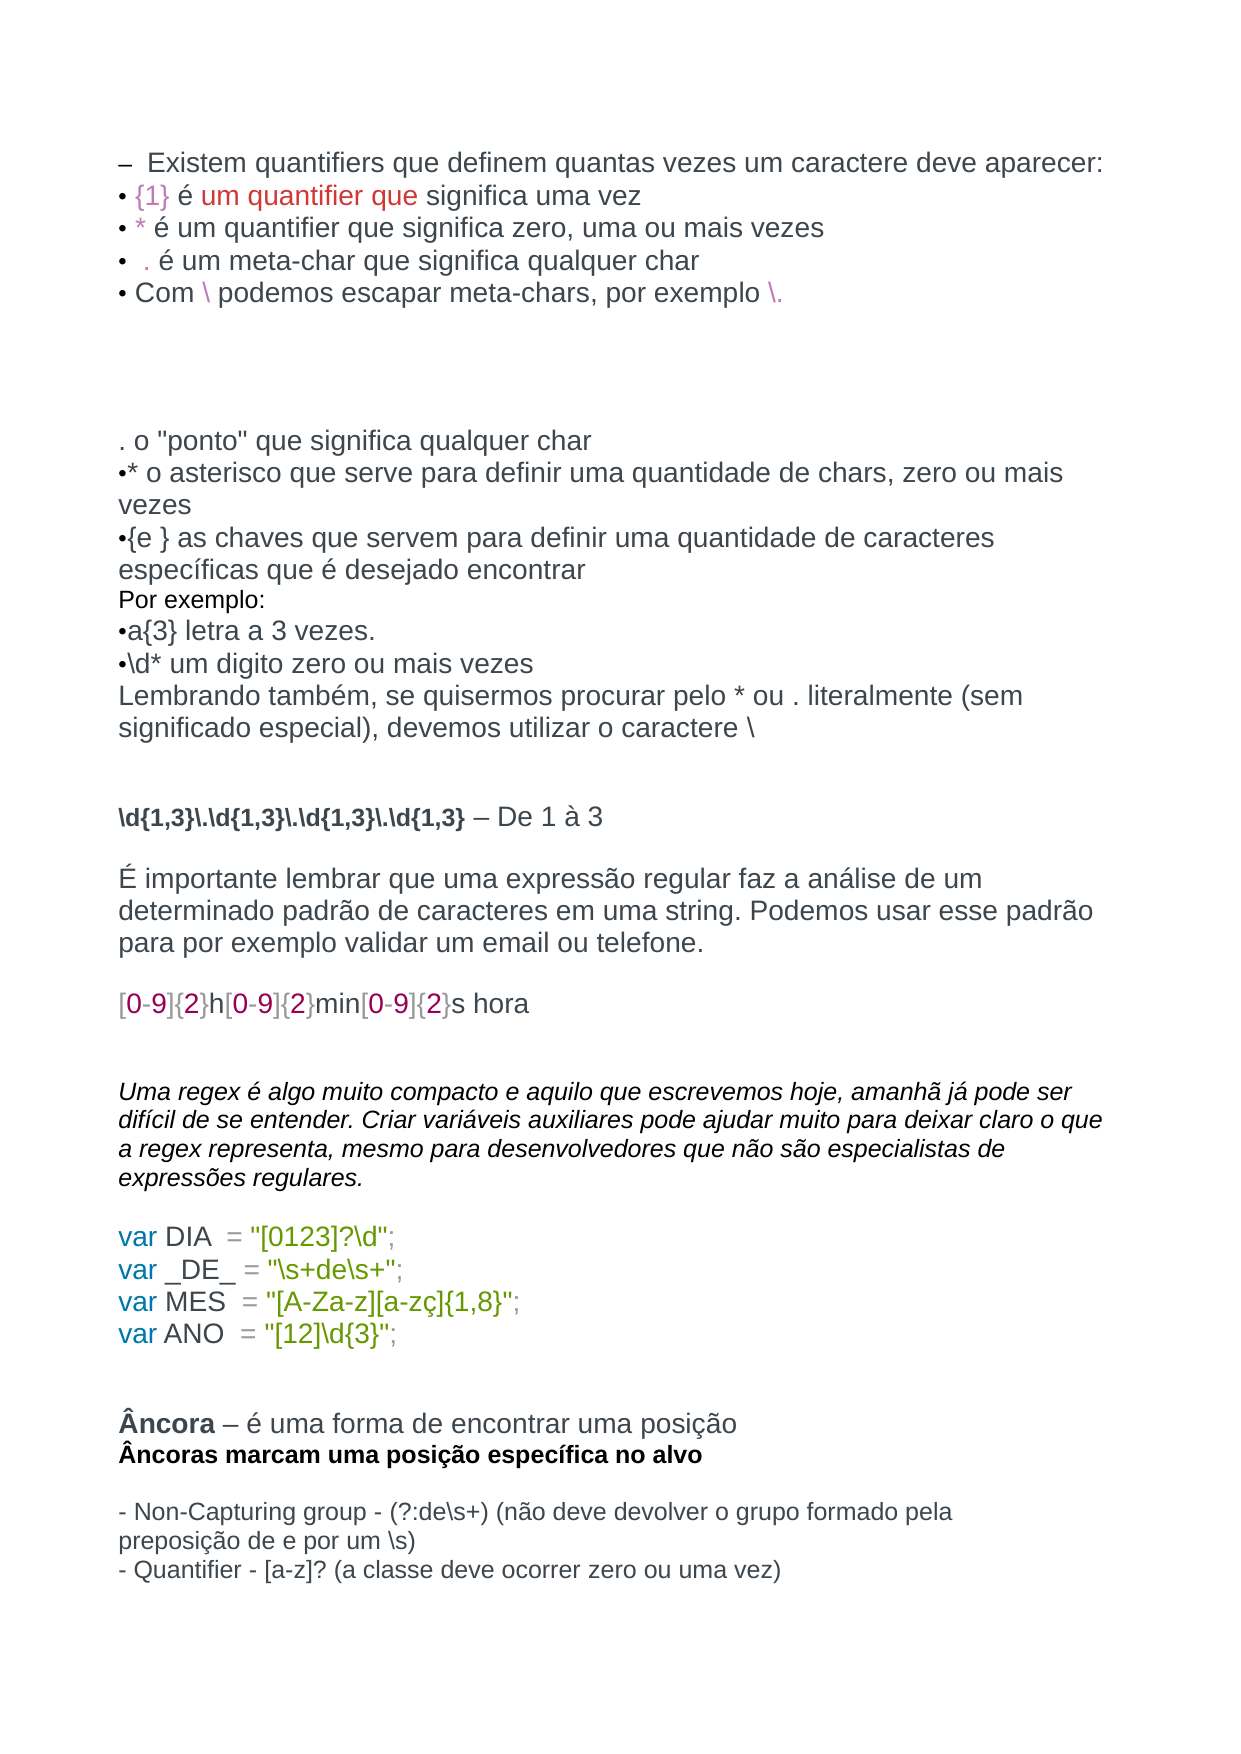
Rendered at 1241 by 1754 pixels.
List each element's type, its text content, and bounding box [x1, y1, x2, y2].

list \d* um digito zero ou mais vezes [118, 647, 1122, 679]
text var MES = "[A-Za-z][a-zç]{1,8}"; [118, 1285, 1122, 1317]
list * é um quantifier que significa zero, uma ou mais vezes [118, 211, 1122, 244]
list * o asterisco que serve para definir uma quantidade de chars, zero ou mais vezes [118, 456, 1122, 521]
text var ANO = "[12]\d{3}"; [118, 1317, 1122, 1350]
list . é um meta-char que significa qualquer char [118, 244, 1122, 276]
text – Existem quantifiers que definem quantas vezes um caractere deve aparecer: [118, 146, 1122, 179]
list {1} é um quantifier que significa uma vez [118, 179, 1122, 211]
text . o "ponto" que significa qualquer char [118, 423, 1122, 456]
text Uma regex é algo muito compacto e aquilo que escrevemos hoje, amanhã já pode ser difícil de se entender. Criar variáveis auxiliares pode ajudar muito para deixar claro o que a regex representa, mesmo para desenvolvedores que não são especialistas de expressões regulares. [118, 1077, 1122, 1192]
text \d{1,3}\.\d{1,3}\.\d{1,3}\.\d{1,3} – De 1 à 3 [118, 800, 1122, 833]
text Âncoras marcam uma posição específica no alvo [118, 1440, 1122, 1468]
list Com \ podemos escapar meta-chars, por exemplo \. [118, 276, 1122, 308]
text - Non-Capturing group - (?:de\s+) (não deve devolver o grupo formado pela preposição de e por um \s) [118, 1497, 1122, 1555]
text É importante lembrar que uma expressão regular faz a análise de um determinado padrão de caracteres em uma string. Podemos usar esse padrão para por exemplo validar um email ou telefone. [118, 862, 1122, 959]
list - Quantifier - [a-z]? (a classe deve ocorrer zero ou uma vez) [118, 1555, 1122, 1583]
text Por exemplo: [118, 585, 1122, 614]
list a{3} letra a 3 vezes. [118, 614, 1122, 647]
text Lembrando também, se quisermos procurar pelo * ou . literalmente (sem significado especial), devemos utilizar o caractere \ [118, 679, 1122, 744]
text var DIA = "[0123]?\d"; [118, 1220, 1122, 1253]
list {e } as chaves que servem para definir uma quantidade de caracteres específicas que é desejado encontrar [118, 521, 1122, 585]
text Âncora – é uma forma de encontrar uma posição [118, 1407, 1122, 1440]
text var _DE_ = "\s+de\s+"; [118, 1253, 1122, 1285]
text [0-9]{2}h[0-9]{2}min[0-9]{2}s hora [118, 987, 1122, 1020]
